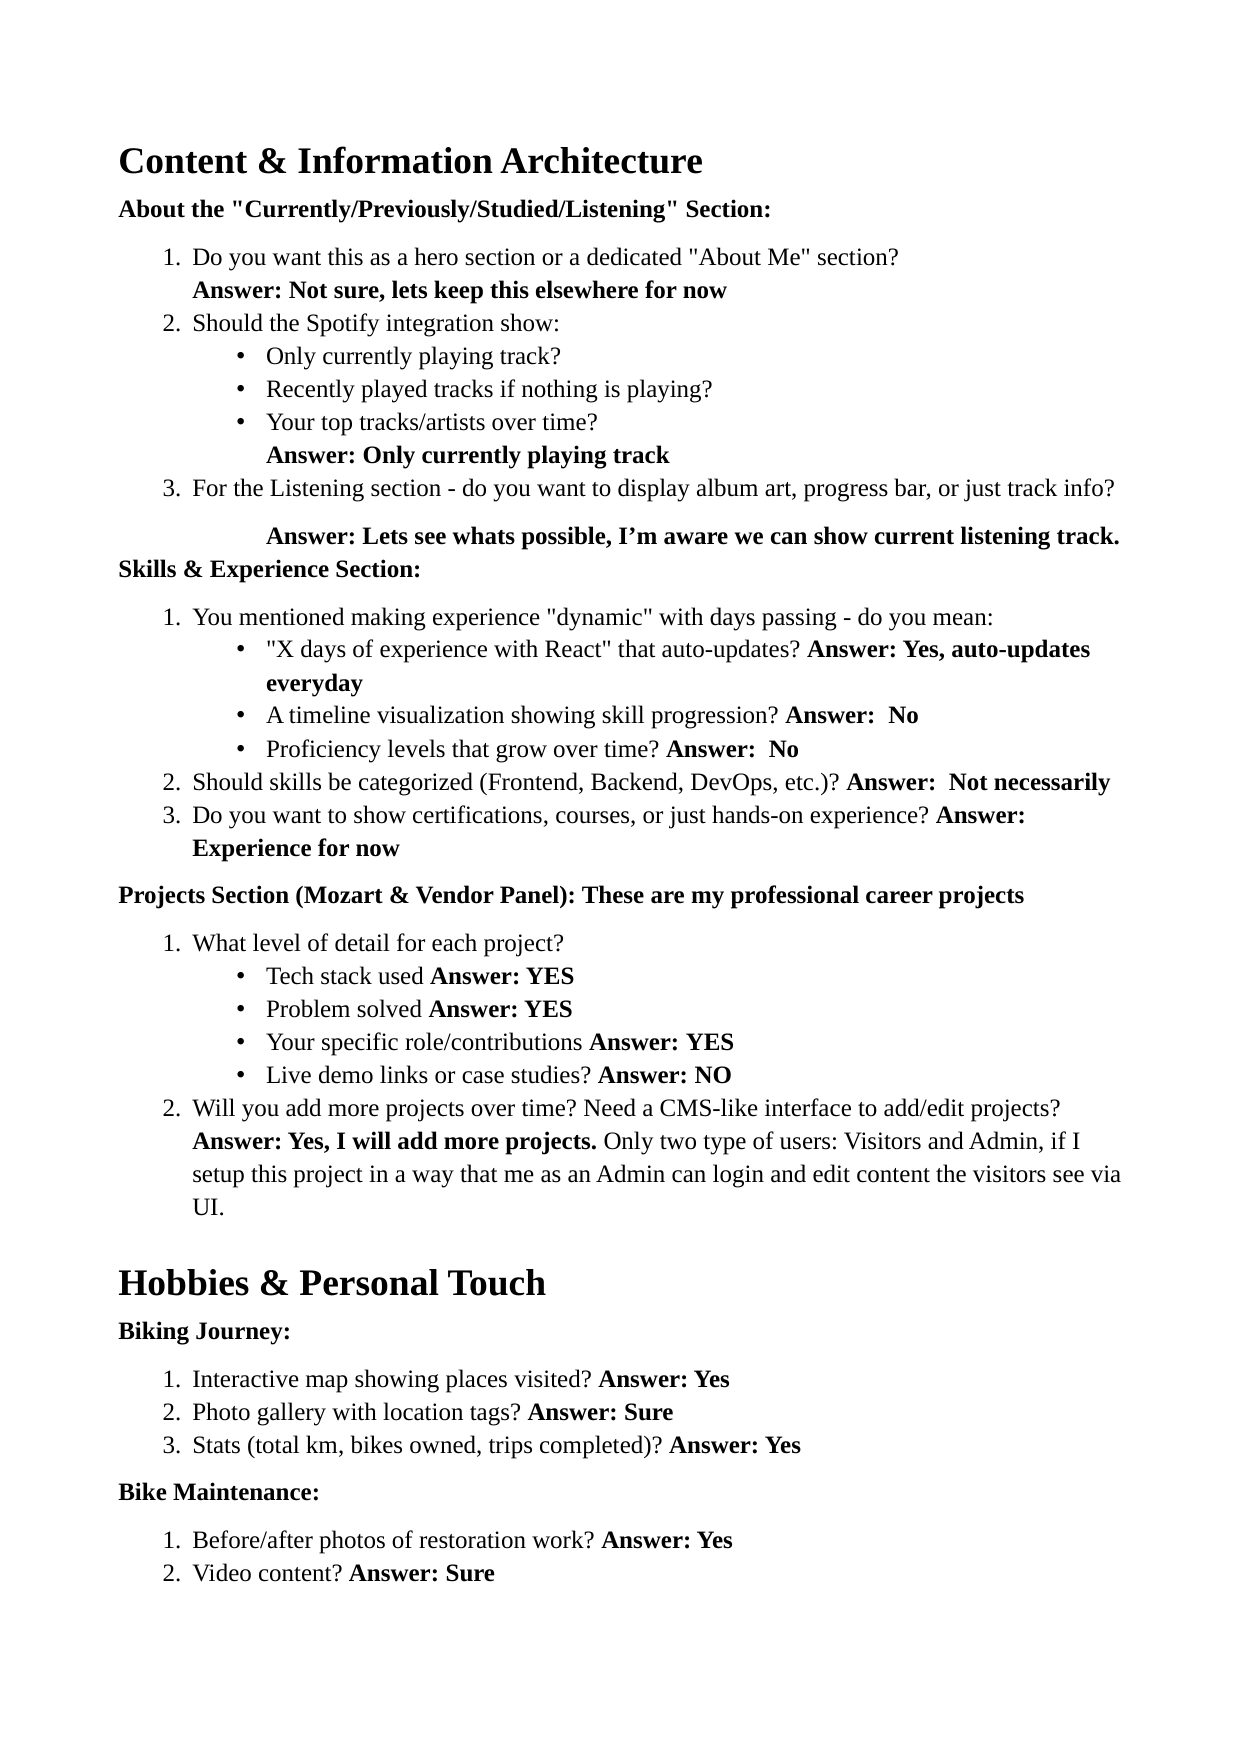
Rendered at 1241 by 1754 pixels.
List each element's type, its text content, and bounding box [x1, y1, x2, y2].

list For the Listening section - do you want to display album art, progress bar, or just track info? [162, 473, 1122, 502]
list Before/after photos of restoration work? Answer: Yes [162, 1525, 1122, 1554]
list Your specific role/contributions Answer: YES [236, 1027, 1122, 1056]
list Only currently playing track? [236, 341, 1122, 370]
list Do you want to show certifications, courses, or just hands-on experience? Answer: Experience for now [162, 800, 1122, 861]
subtitle Hobbies & Personal Touch [118, 1261, 1122, 1304]
list Answer: Lets see whats possible, I’m aware we can show current listening track. [236, 521, 1122, 550]
text Bike Maintenance: [118, 1477, 1122, 1506]
list What level of detail for each project? [162, 928, 1122, 957]
list Do you want this as a hero section or a dedicated "About Me" section? Answer: Not sure, lets keep this elsewhere for now [162, 242, 1122, 304]
list Proficiency levels that grow over time? Answer: No [236, 734, 1122, 762]
list Should the Spotify integration show: [162, 308, 1122, 337]
subtitle Content & Information Architecture [118, 139, 1122, 182]
text Biking Journey: [118, 1316, 1122, 1345]
list Stats (total km, bikes owned, trips completed)? Answer: Yes [162, 1430, 1122, 1458]
list Should skills be categorized (Frontend, Backend, DevOps, etc.)? Answer: Not necessarily [162, 767, 1122, 795]
list Video content? Answer: Sure [162, 1558, 1122, 1587]
text Projects Section (Mozart & Vendor Panel): These are my professional career projects [118, 880, 1122, 909]
list Interactive map showing places visited? Answer: Yes [162, 1364, 1122, 1392]
list Tech stack used Answer: YES [236, 961, 1122, 990]
list Photo gallery with location tags? Answer: Sure [162, 1397, 1122, 1426]
list Will you add more projects over time? Need a CMS-like interface to add/edit projects? Answer: Yes, I will add more projects. Only two type of users: Visitors and Admin, if I setup this project in a way that me as an Admin can login and edit content the visitors see via UI. [162, 1093, 1122, 1221]
text About the "Currently/Previously/Studied/Listening" Section: [118, 194, 1122, 223]
list You mentioned making experience "dynamic" with days passing - do you mean: [162, 602, 1122, 630]
list "X days of experience with React" that auto-updates? Answer: Yes, auto-updates everyday [236, 634, 1122, 696]
list Recently played tracks if nothing is playing? [236, 374, 1122, 403]
text Skills & Experience Section: [118, 554, 1122, 583]
list A timeline visualization showing skill progression? Answer: No [236, 701, 1122, 729]
list Live demo links or case studies? Answer: NO [236, 1060, 1122, 1089]
list Your top tracks/artists over time? Answer: Only currently playing track [236, 407, 1122, 469]
list Problem solved Answer: YES [236, 994, 1122, 1023]
